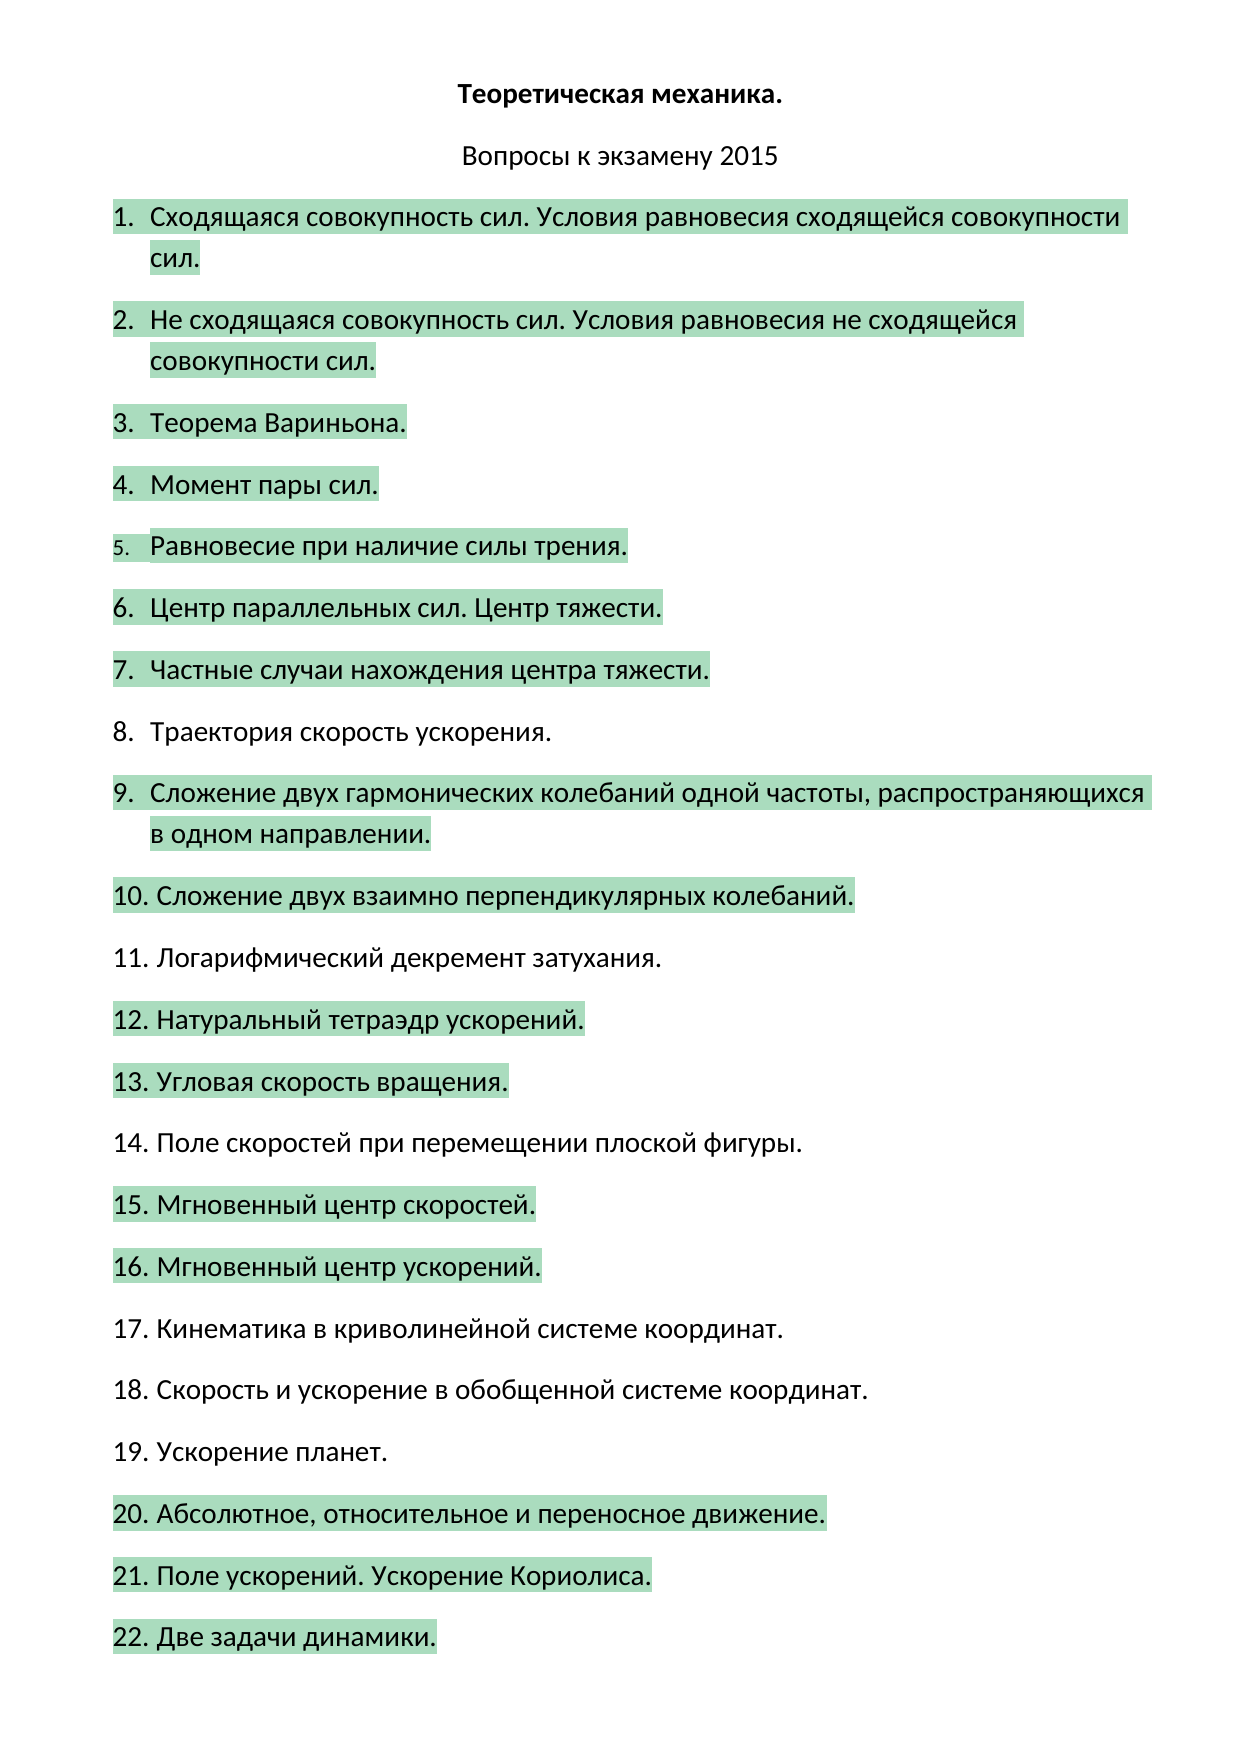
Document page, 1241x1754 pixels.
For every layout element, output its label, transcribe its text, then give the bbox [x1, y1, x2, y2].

list Ускорение планет. [112, 1433, 1165, 1469]
list Мгновенный центр ускорений. [112, 1248, 1165, 1283]
text Теоретическая механика. [75, 75, 1165, 111]
list Поле скоростей при перемещении плоской фигуры. [112, 1124, 1165, 1160]
list Равновесие при наличие силы трения. [112, 527, 1165, 563]
list Угловая скорость вращения. [112, 1063, 1165, 1098]
list Сходящаяся совокупность сил. Условия равновесия сходящейся совокупности сил. [112, 198, 1165, 275]
list Абсолютное, относительное и переносное движение. [112, 1495, 1165, 1531]
list Теорема Вариньона. [112, 404, 1165, 439]
list Траектория скорость ускорения. [112, 713, 1165, 748]
list Мгновенный центр скоростей. [112, 1186, 1165, 1222]
list Сложение двух гармонических колебаний одной частоты, распространяющихся в одном направлении. [112, 774, 1165, 851]
list Натуральный тетраэдр ускорений. [112, 1001, 1165, 1036]
list Сложение двух взаимно перпендикулярных колебаний. [112, 877, 1165, 913]
list Частные случаи нахождения центра тяжести. [112, 651, 1165, 687]
list Поле ускорений. Ускорение Кориолиса. [112, 1557, 1165, 1592]
list Момент пары сил. [112, 466, 1165, 501]
list Центр параллельных сил. Центр тяжести. [112, 589, 1165, 625]
list Две задачи динамики. [112, 1618, 1165, 1654]
list Кинематика в криволинейной системе координат. [112, 1310, 1165, 1345]
list Логарифмический декремент затухания. [112, 939, 1165, 975]
list Не сходящаяся совокупность сил. Условия равновесия не сходящейся совокупности сил. [112, 301, 1165, 378]
list Скорость и ускорение в обобщенной системе координат. [112, 1371, 1165, 1407]
text Вопросы к экзамену 2015 [75, 137, 1165, 172]
